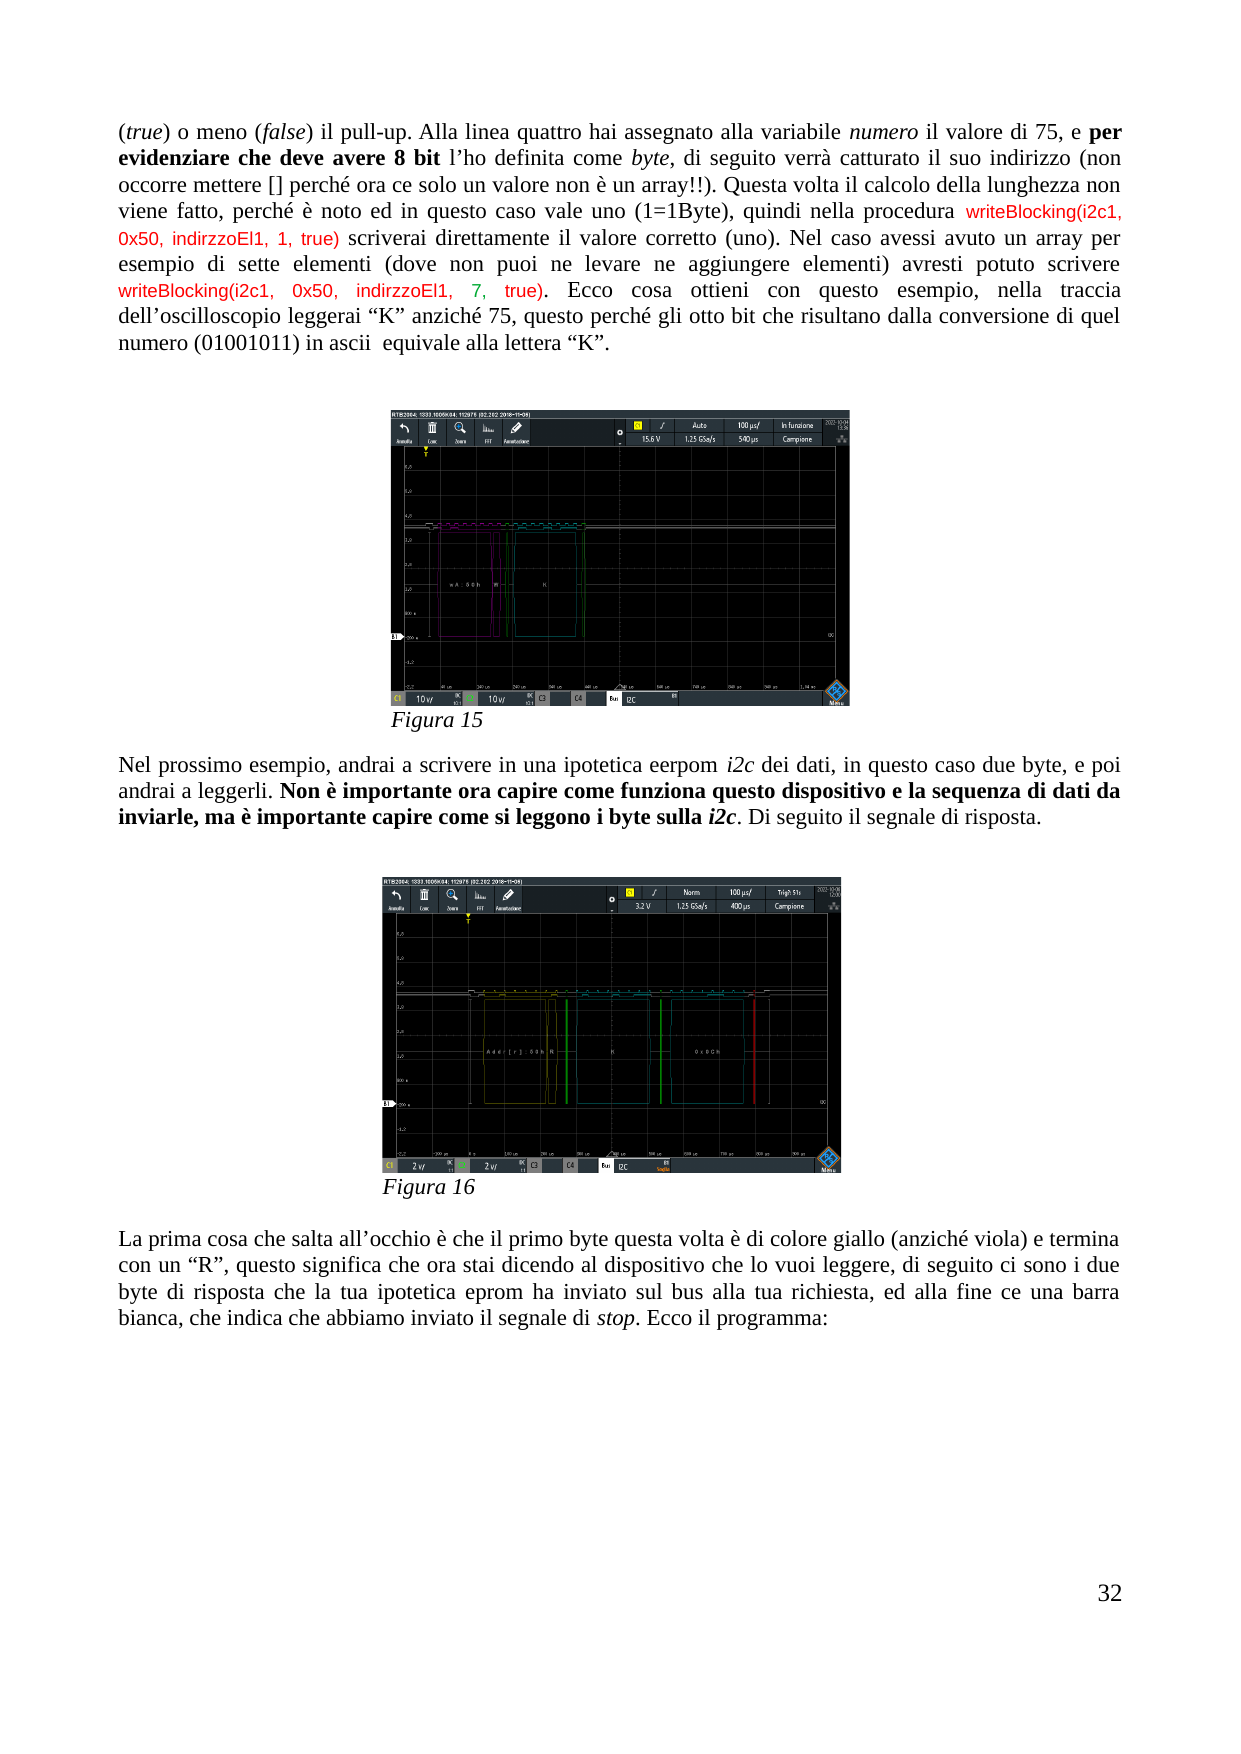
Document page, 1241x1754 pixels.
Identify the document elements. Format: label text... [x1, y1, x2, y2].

picture [390, 410, 850, 706]
text Figura 15 [391, 706, 849, 732]
picture [382, 877, 842, 1173]
text (true) o meno (false) il pull-up. Alla linea quattro hai assegnato alla variabile numero il valore di 75, e per evidenziare che deve avere 8 bit l’ho definita come byte, di seguito verrà catturato il suo indirizzo (non occorre mettere [] perché ora ce solo un valore non è un array!!). Questa volta il calcolo della lunghezza non viene fatto, perché è noto ed in questo caso vale uno (1=1Byte), quindi nella procedura writeBlocking(i2c1, 0x50, indirzzoEl1, 1, true) scriverai direttamente il valore corretto (uno). Nel caso avessi avuto un array per esempio di sette elementi (dove non puoi ne levare ne aggiungere elementi) avresti potuto scrivere writeBlocking(i2c1, 0x50, indirzzoEl1, 7, true). Ecco cosa ottieni con questo esempio, nella traccia dell’oscilloscopio leggerai “K” anziché 75, questo perché gli otto bit che risultano dalla conversione di quel numero (01001011) in ascii equivale alla lettera “K”. [118, 118, 1122, 355]
text La prima cosa che salta all’occhio è che il primo byte questa volta è di colore giallo (anziché viola) e termina con un “R”, questo significa che ora stai dicendo al dispositivo che lo vuoi leggere, di seguito ci sono i due byte di risposta che la tua ipotetica eprom ha inviato sul bus alla tua richiesta, ed alla fine ce una barra bianca, che indica che abbiamo inviato il segnale di stop. Ecco il programma: [118, 1225, 1122, 1330]
text Figura 16 [382, 1173, 841, 1199]
text Nel prossimo esempio, andrai a scrivere in una ipotetica eerpom i2c dei dati, in questo caso due byte, e poi andrai a leggerli. Non è importante ora capire come funziona questo dispositivo e la sequenza di dati da inviarle, ma è importante capire come si leggono i byte sulla i2c. Di seguito il segnale di risposta. [118, 751, 1122, 830]
